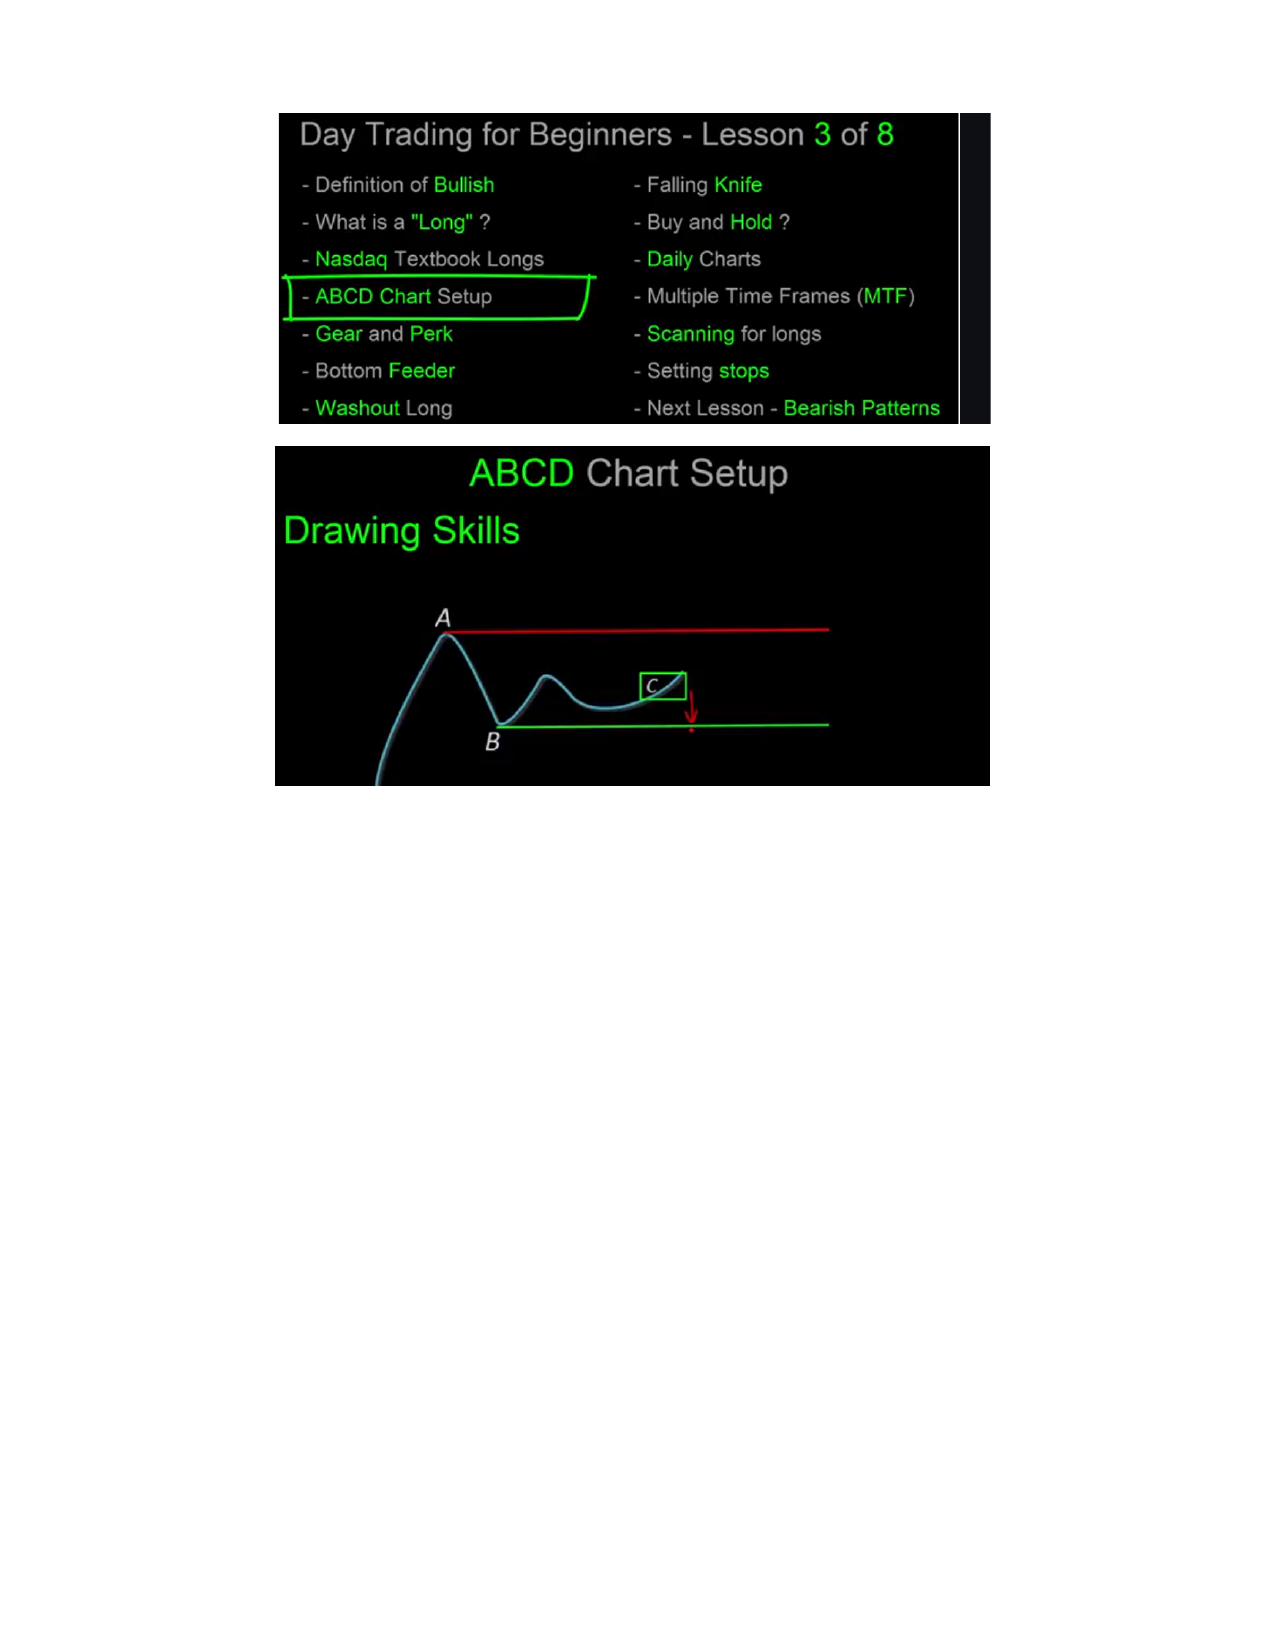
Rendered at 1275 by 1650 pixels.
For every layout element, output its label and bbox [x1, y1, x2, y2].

picture [275, 446, 990, 786]
picture [278, 113, 991, 424]
